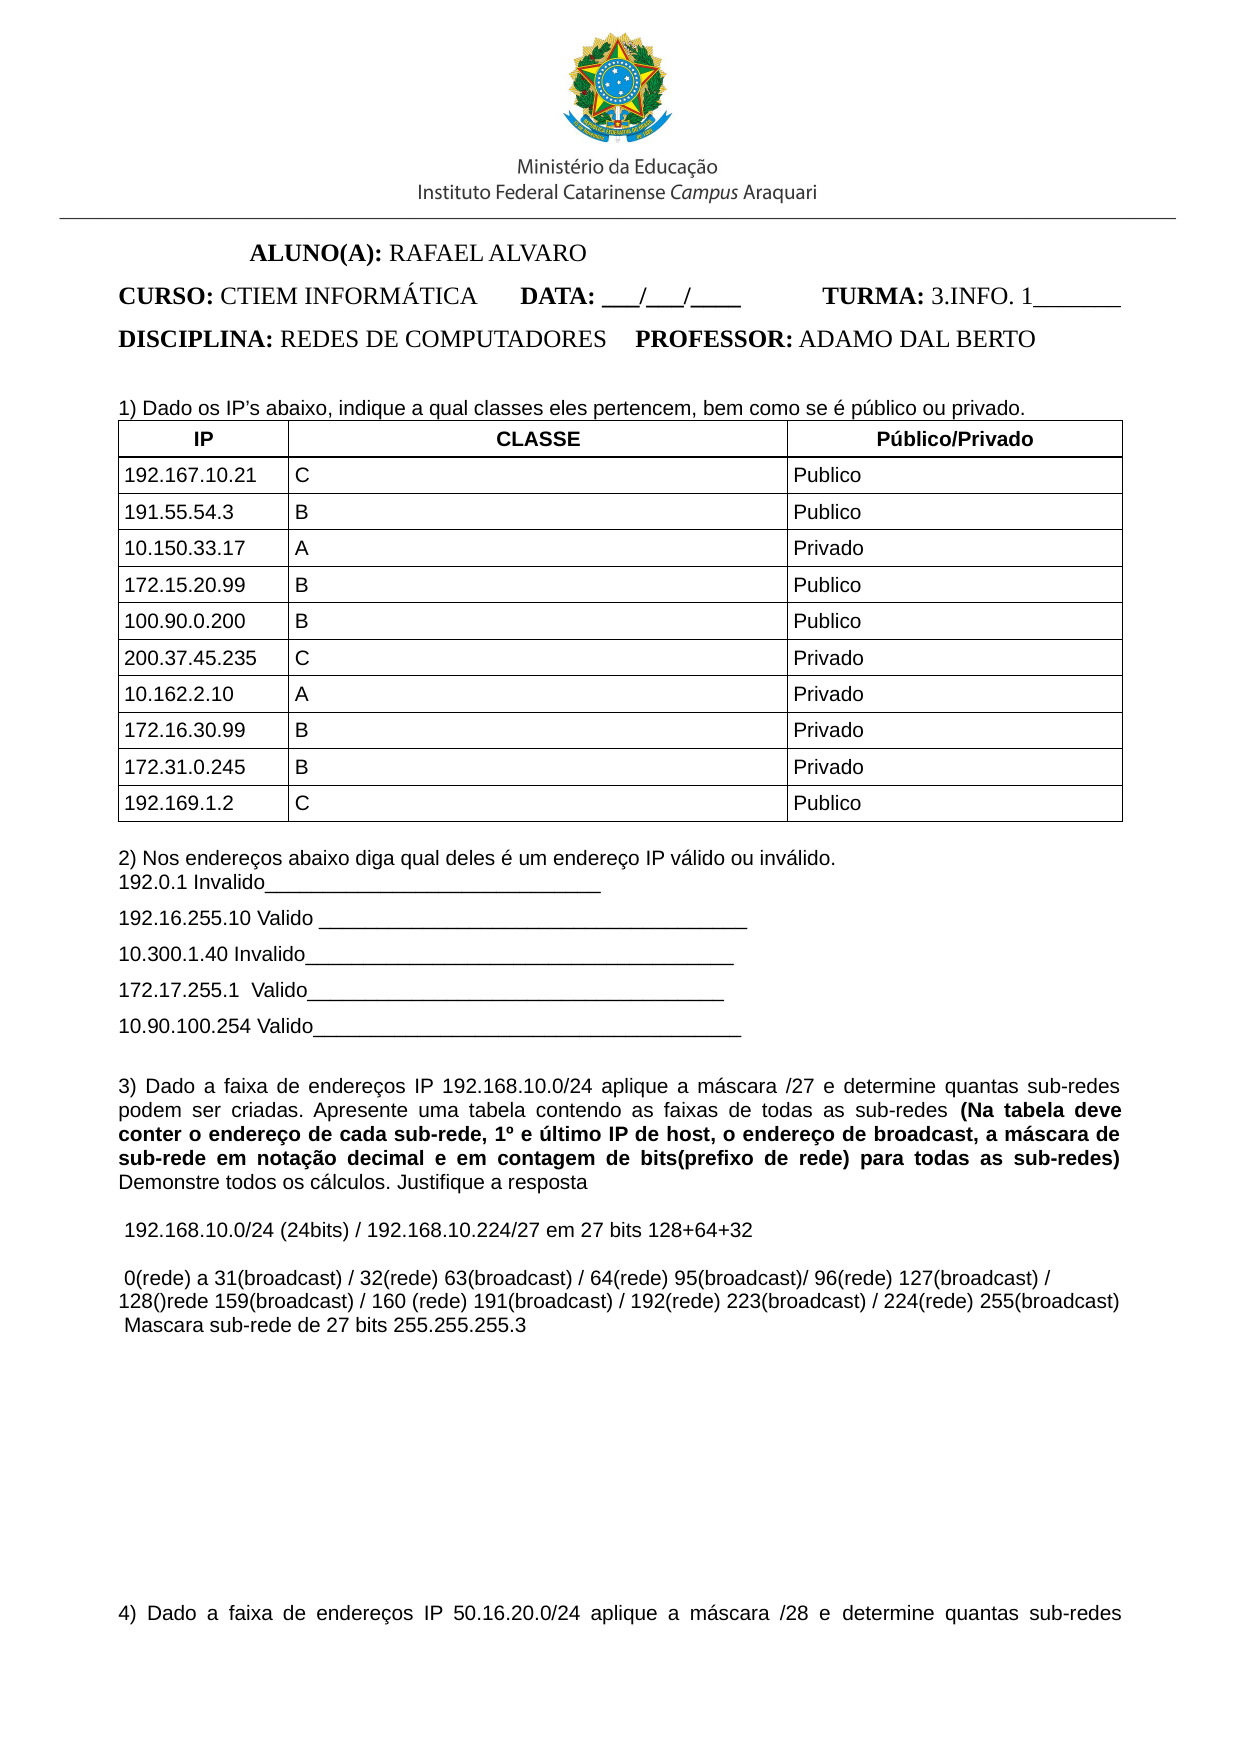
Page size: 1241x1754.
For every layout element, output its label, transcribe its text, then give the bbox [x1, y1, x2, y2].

table_cell 10.162.2.10 [119, 676, 288, 712]
text ALUNO(A): RAFAEL ALVARO [118, 224, 1122, 267]
table_header IP [119, 421, 288, 456]
table_cell 172.31.0.245 [119, 749, 288, 784]
table_cell Privado [788, 713, 1122, 748]
table_cell 4) Dado a faixa de endereços IP 50.16.20.0/24 aplique a máscara /28 e determine quantas sub-redes [118, 1601, 1122, 1625]
table_cell Publico [788, 494, 1122, 529]
table_cell 3) Dado a faixa de endereços IP 192.168.10.0/24 aplique a máscara /27 e determine quantas sub-redes podem ser criadas. Apresente uma tabela contendo as faixas de todas as sub-redes (Na tabela deve conter o endereço de cada sub-rede, 1º e último IP de host, o endereço de broadcast, a máscara de sub-rede em notação decimal e em contagem de bits(prefixo de rede) para todas as sub-redes) Demonstre todos os cálculos. Justifique a resposta [118, 1050, 1122, 1193]
table_cell Privado [788, 530, 1122, 566]
table_cell Publico [788, 603, 1122, 639]
table_cell 191.55.54.3 [119, 494, 288, 529]
table_cell [118, 822, 1122, 846]
table_cell 100.90.0.200 [119, 603, 288, 639]
table_cell Publico [788, 786, 1122, 821]
table_cell Privado [788, 749, 1122, 784]
table_cell B [289, 603, 787, 639]
table_cell 2) Nos endereços abaixo diga qual deles é um endereço IP válido ou inválido. [118, 846, 1122, 870]
table_cell 192.167.10.21 [119, 458, 288, 493]
table_cell 172.16.30.99 [119, 713, 288, 748]
table_cell 192.168.10.0/24 (24bits) / 192.168.10.224/27 em 27 bits 128+64+32 0(rede) a 31(broadcast) / 32(rede) 63(broadcast) / 64(rede) 95(broadcast)/ 96(rede) 127(broadcast) / 128()rede 159(broadcast) / 160 (rede) 191(broadcast) / 192(rede) 223(broadcast) / 224(rede) 255(broadcast) Mascara sub-rede de 27 bits 255.255.255.3 [118, 1194, 1122, 1601]
table_cell 200.37.45.235 [119, 640, 288, 675]
table_header 1) Dado os IP’s abaixo, indique a qual classes eles pertencem, bem como se é público ou privado. [118, 396, 1122, 420]
text CURSO: CTIEM INFORMÁTICA DATA: ___/___/____ TURMA: 3.INFO. 1_______ [118, 281, 1122, 310]
table_cell 172.15.20.99 [119, 567, 288, 602]
table_cell Publico [788, 458, 1122, 493]
table_cell A [289, 530, 787, 566]
picture [0, 0, 1235, 224]
table_cell A [289, 676, 787, 712]
table_cell 192.0.1 Invalido_____________________________ 192.16.255.10 Valido _____________________________________ 10.300.1.40 Invalido_____________________________________ 172.17.255.1 Valido____________________________________ 10.90.100.254 Valido_____________________________________ [118, 870, 1122, 1050]
table_cell B [289, 749, 787, 784]
table_header CLASSE [289, 421, 787, 456]
table_cell Privado [788, 676, 1122, 712]
text DISCIPLINA: REDES DE COMPUTADORES PROFESSOR: ADAMO DAL BERTO [118, 324, 1122, 353]
table_cell C [289, 786, 787, 821]
table_cell C [289, 458, 787, 493]
table_header Público/Privado [788, 421, 1122, 456]
table_cell B [289, 494, 787, 529]
table_cell 10.150.33.17 [119, 530, 288, 566]
table_cell Privado [788, 640, 1122, 675]
table_cell Publico [788, 567, 1122, 602]
table_cell B [289, 567, 787, 602]
table_cell 192.169.1.2 [119, 786, 288, 821]
table_cell C [289, 640, 787, 675]
table_cell B [289, 713, 787, 748]
